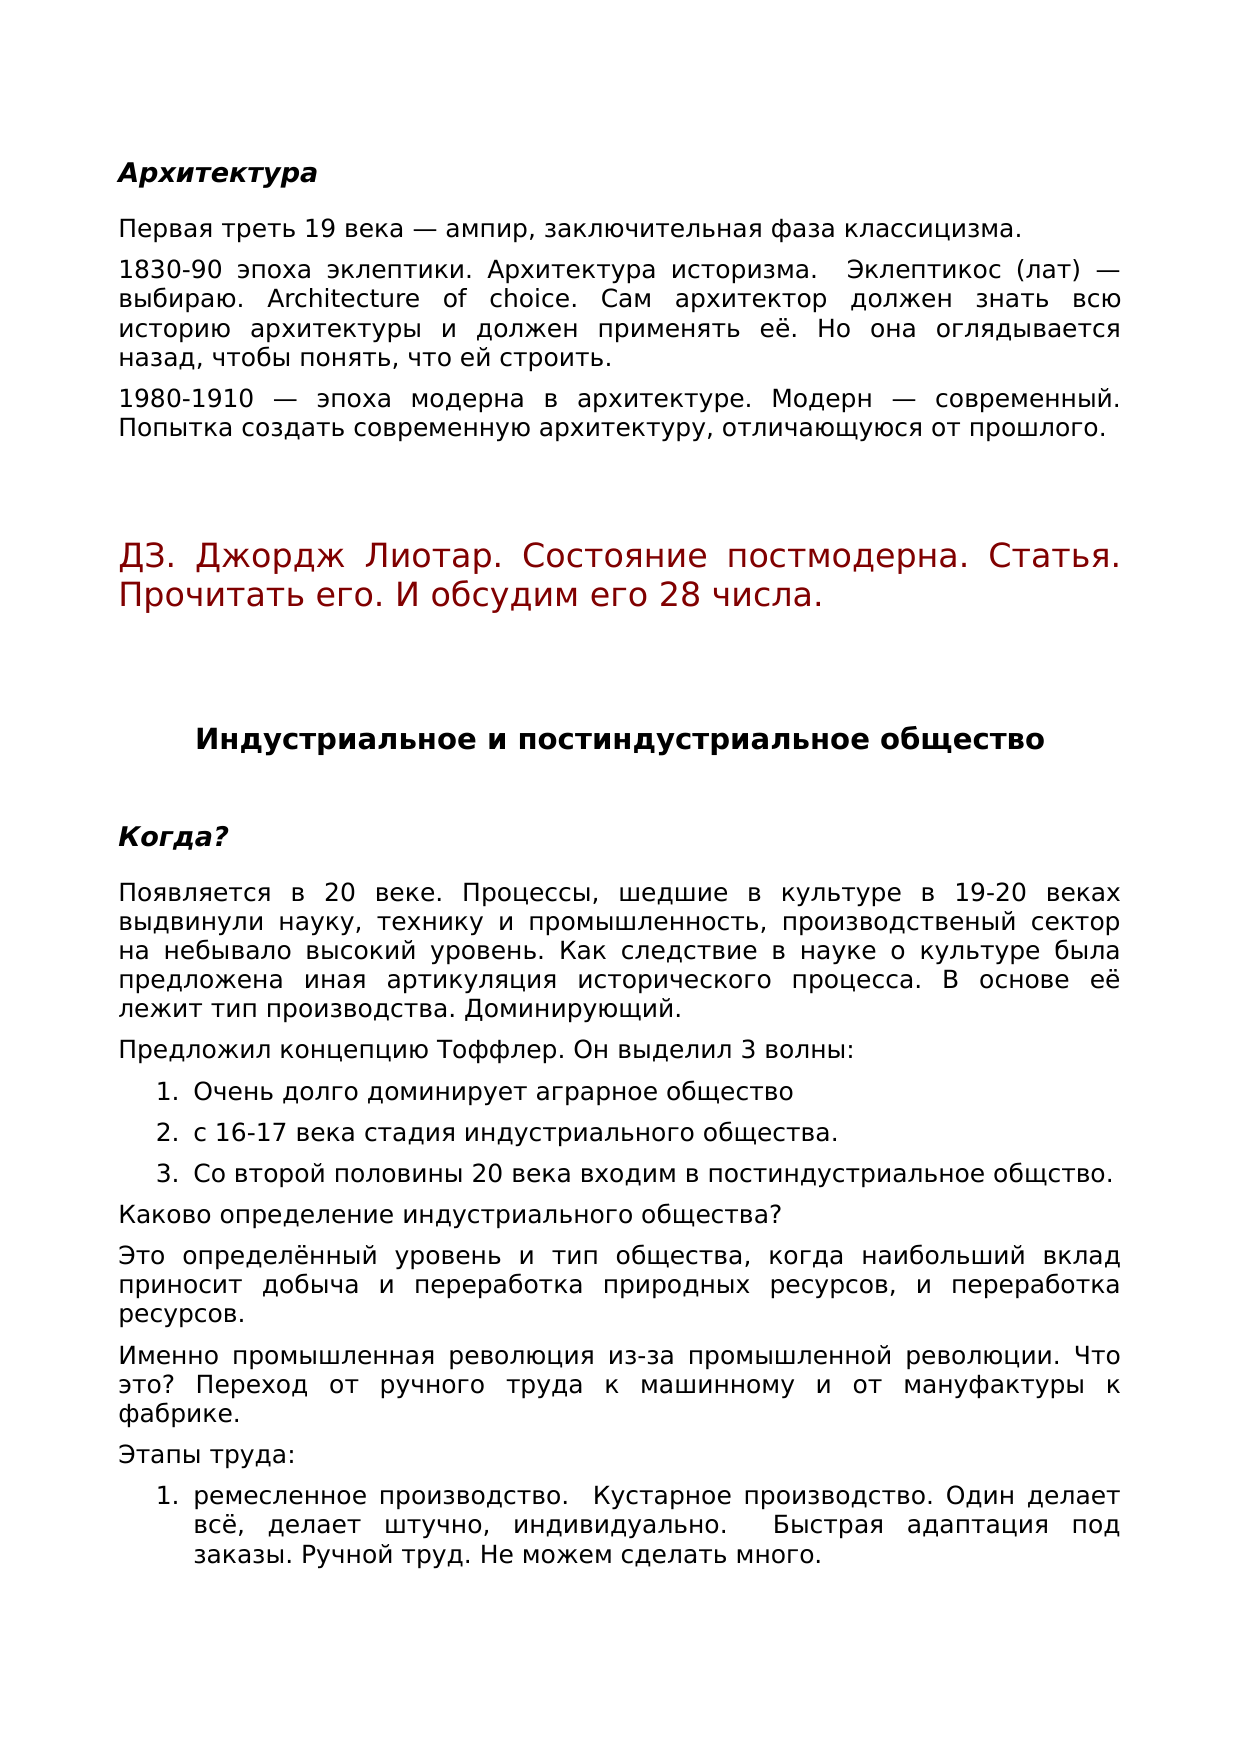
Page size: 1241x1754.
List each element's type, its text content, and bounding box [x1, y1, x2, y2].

text 1980-1910 — эпоха модерна в архитектуре. Модерн — современный. Попытка создать современную архитектуру, отличающуюся от прошлого. [118, 384, 1122, 442]
subtitle Индустриальное и постиндустриальное общество [118, 722, 1122, 756]
text Предложил концепцию Тоффлер. Он выделил 3 волны: [118, 1036, 1122, 1065]
list с 16-17 века стадия индустриального общества. [156, 1118, 1122, 1147]
text Этапы труда: [118, 1440, 1122, 1469]
text Каково определение индустриального общества? [118, 1200, 1122, 1229]
subtitle Архитектура [118, 158, 1122, 189]
list Очень долго доминирует аграрное общество [156, 1077, 1122, 1106]
text Первая треть 19 века — ампир, заключительная фаза классицизма. [118, 214, 1122, 243]
list Со второй половины 20 века входим в постиндустриальное общство. [156, 1159, 1122, 1188]
text ДЗ. Джордж Лиотар. Состояние постмодерна. Статья. Прочитать его. И обсудим его 28 числа. [118, 537, 1122, 614]
subtitle Когда? [118, 821, 1122, 853]
list ремесленное производство. Кустарное производство. Один делает всё, делает штучно, индивидуально. Быстрая адаптация под заказы. Ручной труд. Не можем сделать много. [156, 1481, 1122, 1569]
text Появляется в 20 веке. Процессы, шедшие в культуре в 19-20 веках выдвинули науку, технику и промышленность, производственый сектор на небывало высокий уровень. Как следствие в науке о культуре была предложена иная артикуляция исторического процесса. В основе её лежит тип производства. Доминирующий. [118, 878, 1122, 1024]
text 1830-90 эпоха эклептики. Архитектура историзма. Эклептикос (лат) — выбираю. Architecture of choice. Сам архитектор должен знать всю историю архитектуры и должен применять её. Но она оглядывается назад, чтобы понять, что ей строить. [118, 255, 1122, 372]
text Именно промышленная революция из-за промышленной революции. Что это? Переход от ручного труда к машинному и от мануфактуры к фабрике. [118, 1341, 1122, 1428]
text Это определённый уровень и тип общества, когда наибольший вклад приносит добыча и переработка природных ресурсов, и переработка ресурсов. [118, 1241, 1122, 1329]
